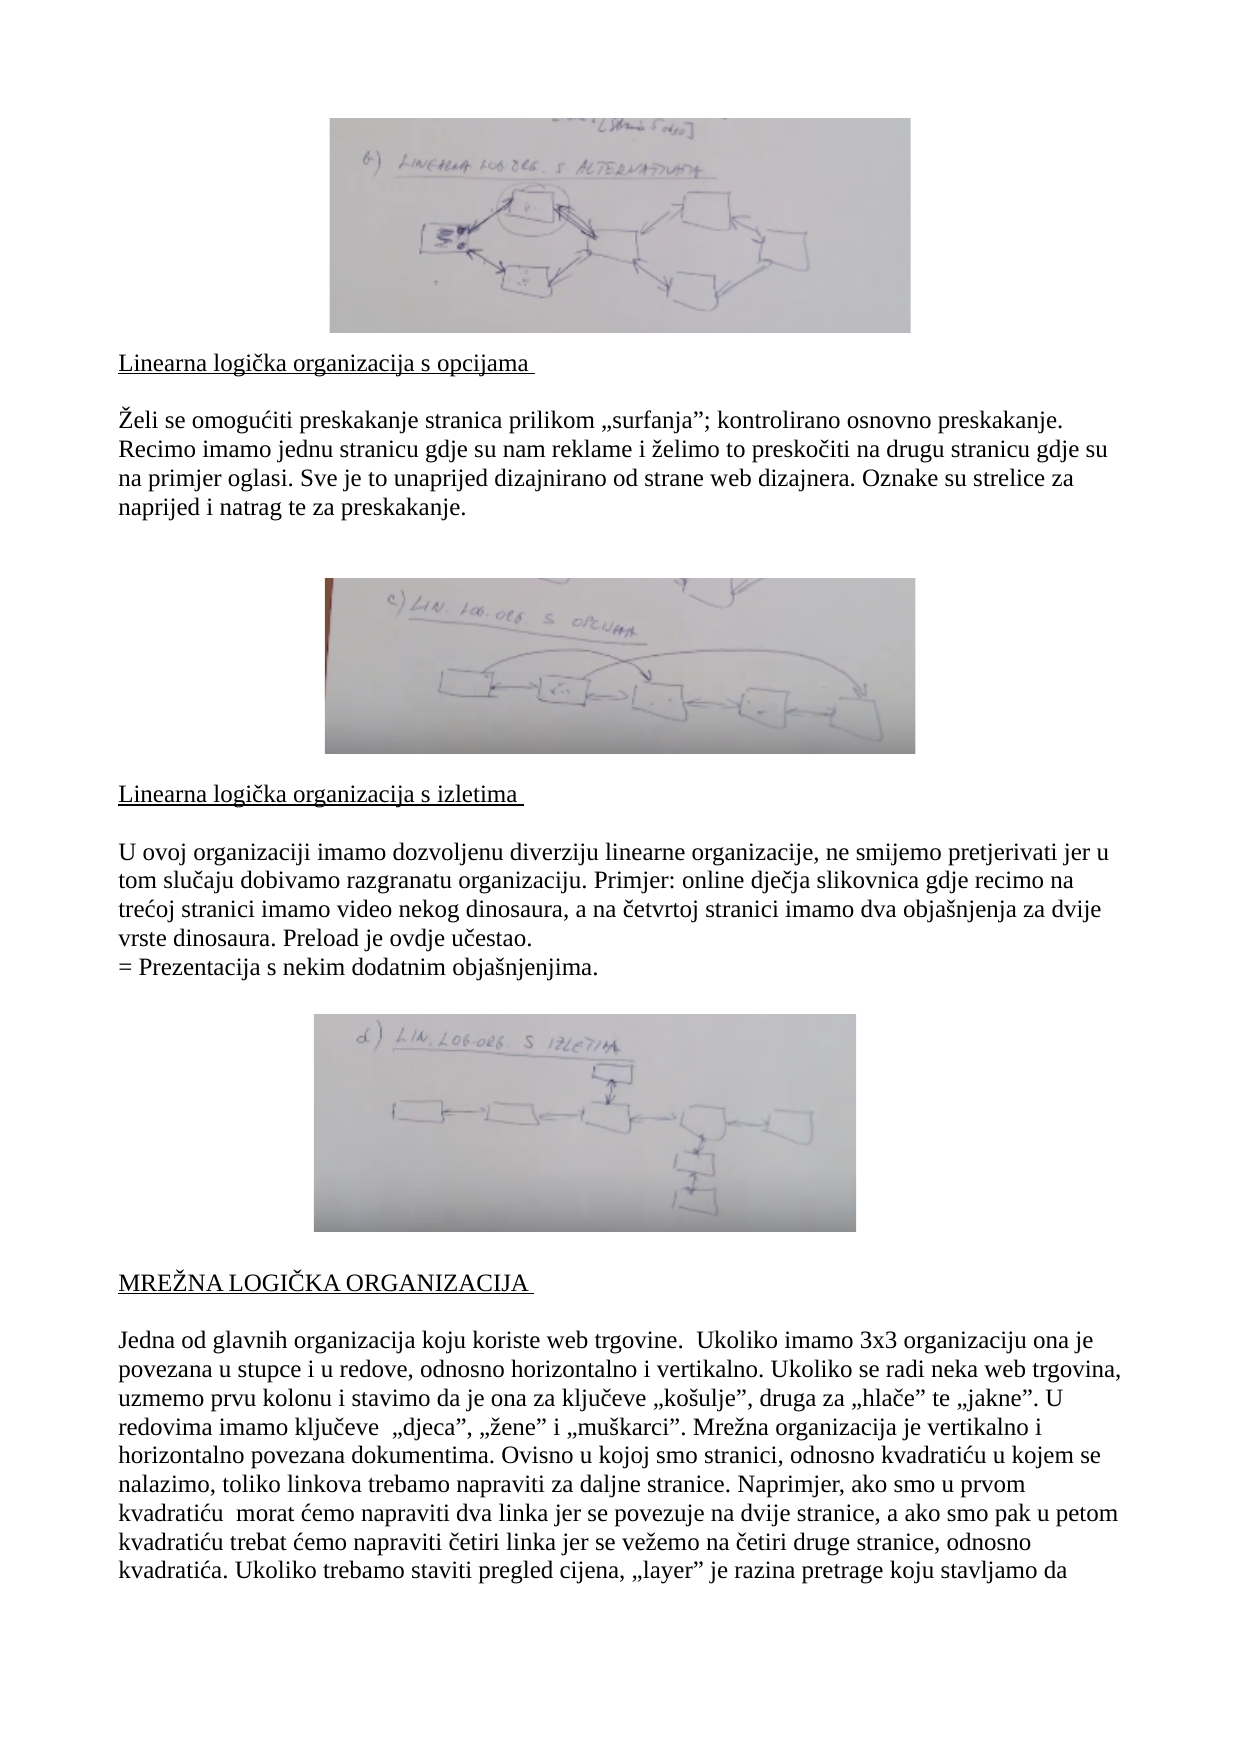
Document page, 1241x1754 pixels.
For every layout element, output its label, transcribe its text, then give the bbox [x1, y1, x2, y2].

text MREŽNA LOGIČKA ORGANIZACIJA [118, 1268, 1122, 1297]
picture [313, 1014, 857, 1232]
picture [324, 578, 916, 754]
text U ovoj organizaciji imamo dozvoljenu diverziju linearne organizacije, ne smijemo pretjerivati jer u tom slučaju dobivamo razgranatu organizaciju. Primjer: online dječja slikovnica gdje recimo na trećoj stranici imamo video nekog dinosaura, a na četvrtoj stranici imamo dva objašnjenja za dvije vrste dinosaura. Preload je ovdje učestao. [118, 837, 1122, 952]
text Linearna logička organizacija s izletima [118, 779, 1122, 808]
text Jedna od glavnih organizacija koju koriste web trgovine. Ukoliko imamo 3x3 organizaciju ona je povezana u stupce i u redove, odnosno horizontalno i vertikalno. Ukoliko se radi neka web trgovina, uzmemo prvu kolonu i stavimo da je ona za ključeve „košulje”, druga za „hlače” te „jakne”. U redovima imamo ključeve „djeca”, „žene” i „muškarci”. Mrežna organizacija je vertikalno i horizontalno povezana dokumentima. Ovisno u kojoj smo stranici, odnosno kvadratiću u kojem se nalazimo, toliko linkova trebamo napraviti za daljne stranice. Naprimjer, ako smo u prvom kvadratiću morat ćemo napraviti dva linka jer se povezuje na dvije stranice, a ako smo pak u petom kvadratiću trebat ćemo napraviti četiri linka jer se vežemo na četiri druge stranice, odnosno kvadratića. Ukoliko trebamo staviti pregled cijena, „layer” je razina pretrage koju stavljamo da [118, 1326, 1122, 1584]
text = Prezentacija s nekim dodatnim objašnjenjima. [118, 952, 1122, 981]
text Želi se omogućiti preskakanje stranica prilikom „surfanja”; kontrolirano osnovno preskakanje. Recimo imamo jednu stranicu gdje su nam reklame i želimo to preskočiti na drugu stranicu gdje su na primjer oglasi. Sve je to unaprijed dizajnirano od strane web dizajnera. Oznake su strelice za naprijed i natrag te za preskakanje. [118, 406, 1122, 521]
picture [329, 118, 911, 333]
text Linearna logička organizacija s opcijama [118, 348, 1122, 377]
